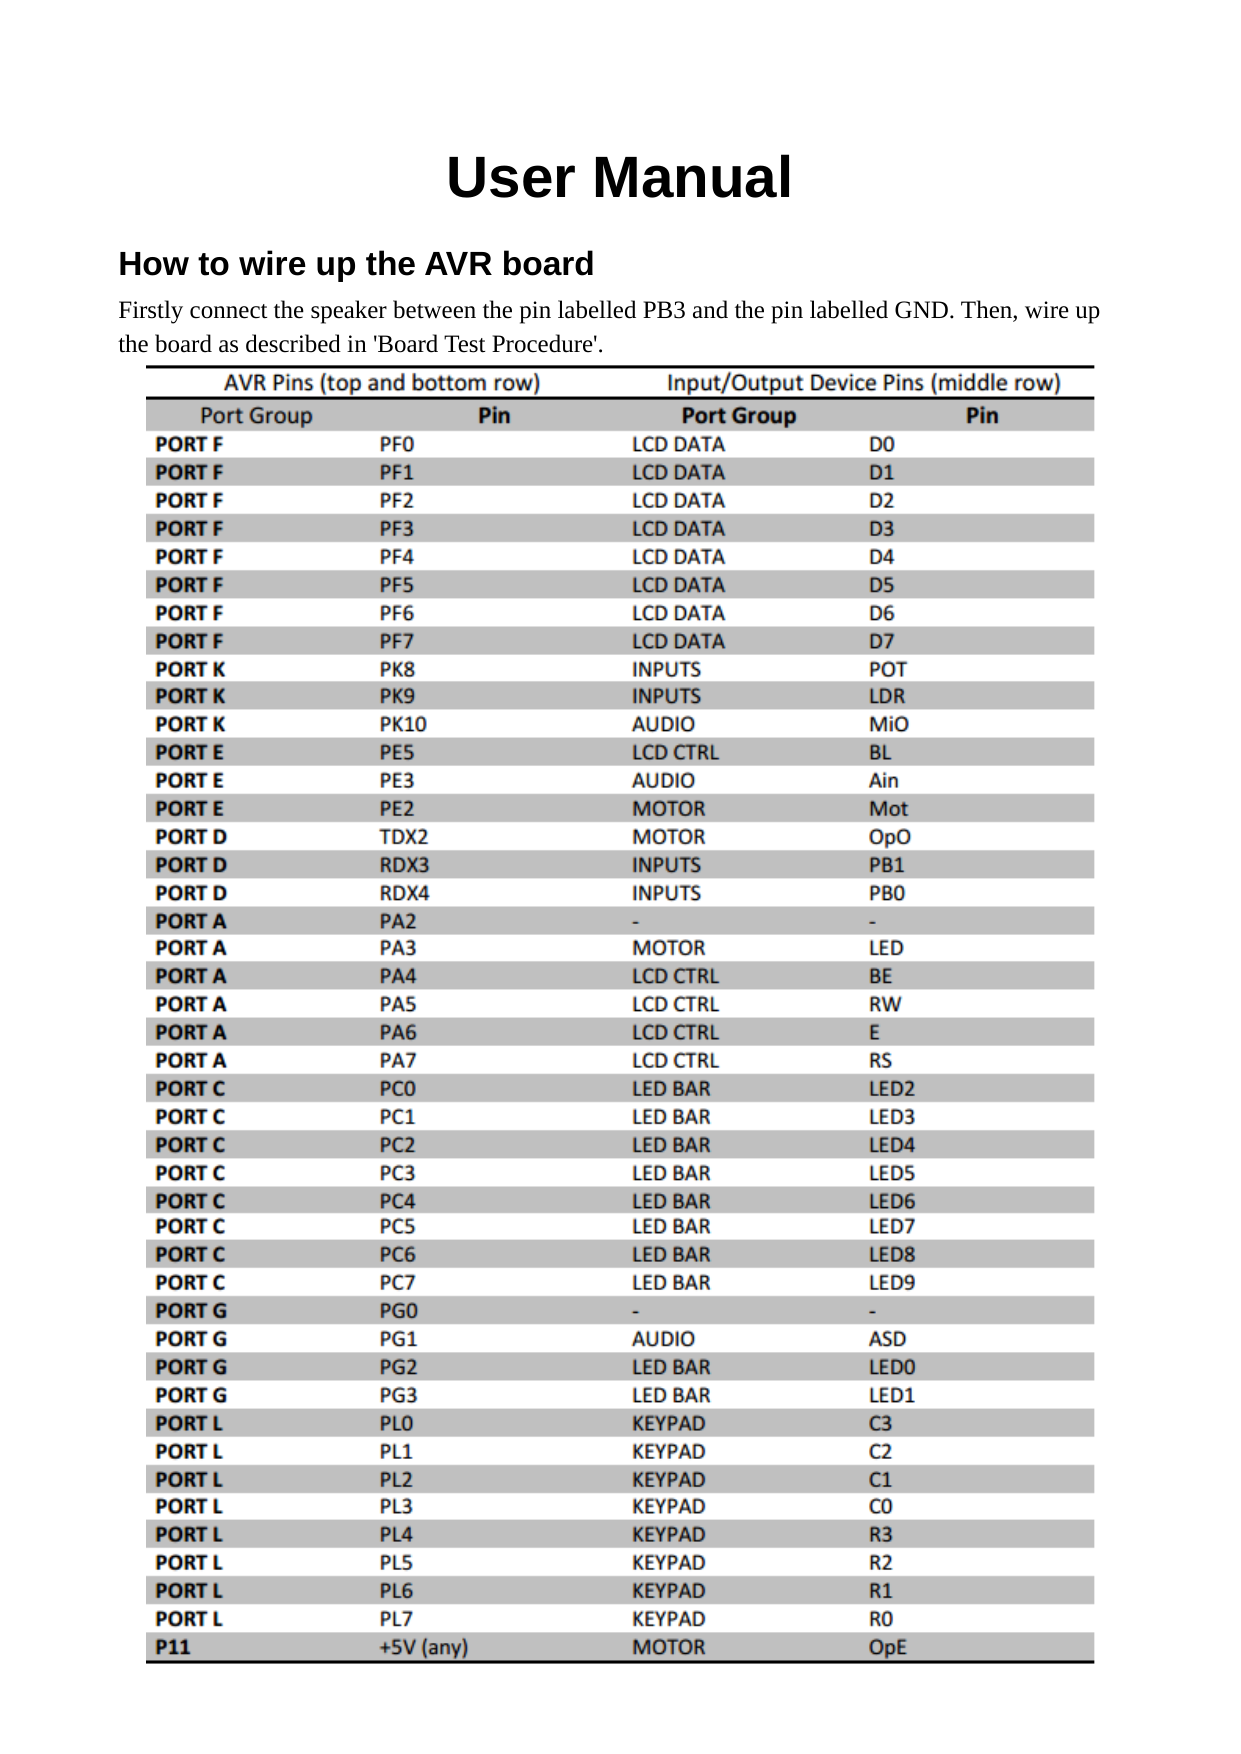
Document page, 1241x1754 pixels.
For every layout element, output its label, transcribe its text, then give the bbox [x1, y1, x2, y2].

subtitle How to wire up the AVR board [118, 243, 1122, 282]
text Firstly connect the speaker between the pin labelled PB3 and the pin labelled GND. Then, wire up the board as described in 'Board Test Procedure'. [118, 295, 1122, 358]
title User Manual [118, 143, 1122, 210]
picture [146, 365, 1095, 1667]
